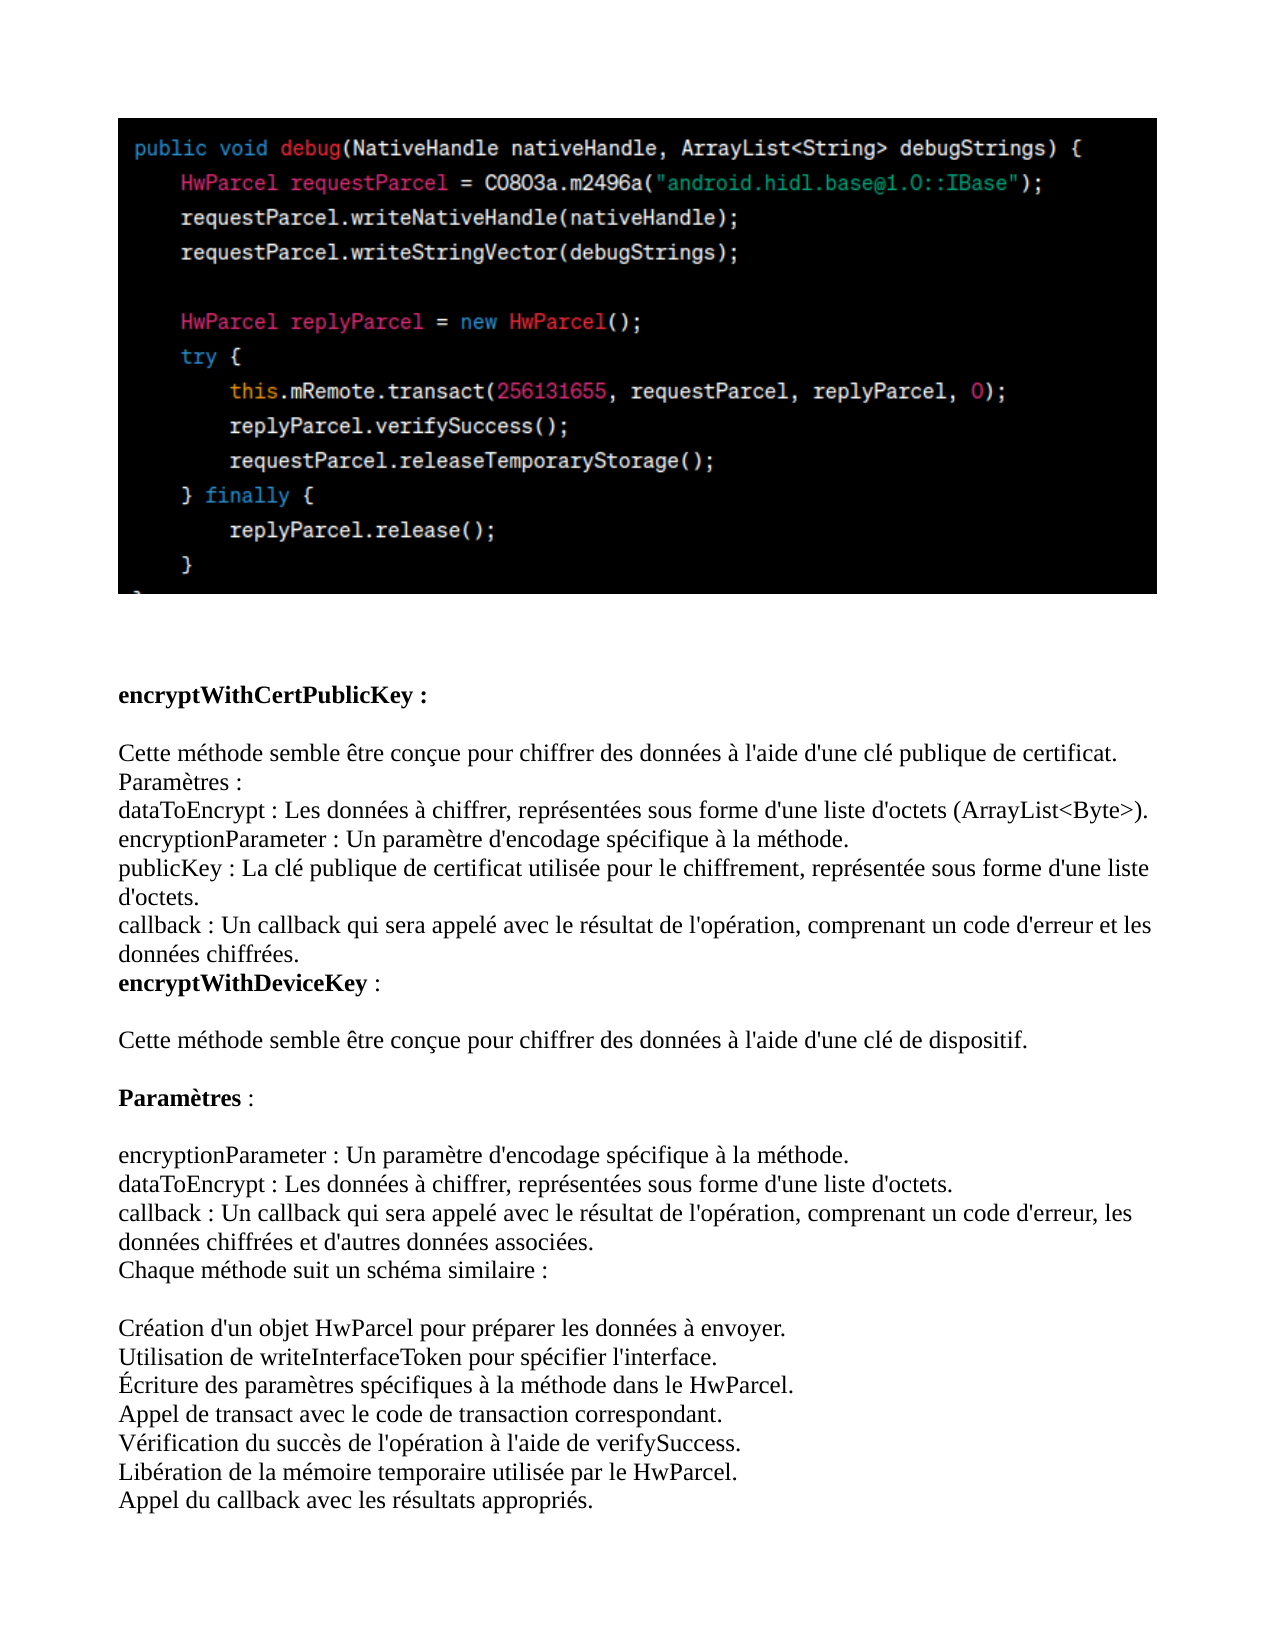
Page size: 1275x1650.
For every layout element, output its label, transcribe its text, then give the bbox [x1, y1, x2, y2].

text Création d'un objet HwParcel pour préparer les données à envoyer. [118, 1313, 1157, 1342]
text Appel du callback avec les résultats appropriés. [118, 1485, 1157, 1514]
text Utilisation de writeInterfaceToken pour spécifier l'interface. [118, 1342, 1157, 1370]
text Libération de la mémoire temporaire utilisée par le HwParcel. [118, 1457, 1157, 1485]
text encryptionParameter : Un paramètre d'encodage spécifique à la méthode. [118, 1140, 1157, 1169]
text encryptWithCertPublicKey : [118, 680, 1157, 709]
text Vérification du succès de l'opération à l'aide de verifySuccess. [118, 1428, 1157, 1457]
picture [118, 118, 1157, 594]
text publicKey : La clé publique de certificat utilisée pour le chiffrement, représentée sous forme d'une liste d'octets. [118, 853, 1157, 910]
text Chaque méthode suit un schéma similaire : [118, 1255, 1157, 1284]
text encryptWithDeviceKey : [118, 968, 1157, 997]
text encryptionParameter : Un paramètre d'encodage spécifique à la méthode. [118, 824, 1157, 853]
text Paramètres : [118, 1083, 1157, 1112]
text callback : Un callback qui sera appelé avec le résultat de l'opération, comprenant un code d'erreur et les données chiffrées. [118, 910, 1157, 968]
text Cette méthode semble être conçue pour chiffrer des données à l'aide d'une clé de dispositif. [118, 1025, 1157, 1054]
text dataToEncrypt : Les données à chiffrer, représentées sous forme d'une liste d'octets (ArrayList<Byte>). [118, 795, 1157, 824]
text dataToEncrypt : Les données à chiffrer, représentées sous forme d'une liste d'octets. [118, 1169, 1157, 1198]
text Paramètres : [118, 767, 1157, 795]
text Cette méthode semble être conçue pour chiffrer des données à l'aide d'une clé publique de certificat. [118, 738, 1157, 767]
text Appel de transact avec le code de transaction correspondant. [118, 1399, 1157, 1428]
text callback : Un callback qui sera appelé avec le résultat de l'opération, comprenant un code d'erreur, les données chiffrées et d'autres données associées. [118, 1198, 1157, 1255]
text Écriture des paramètres spécifiques à la méthode dans le HwParcel. [118, 1370, 1157, 1399]
